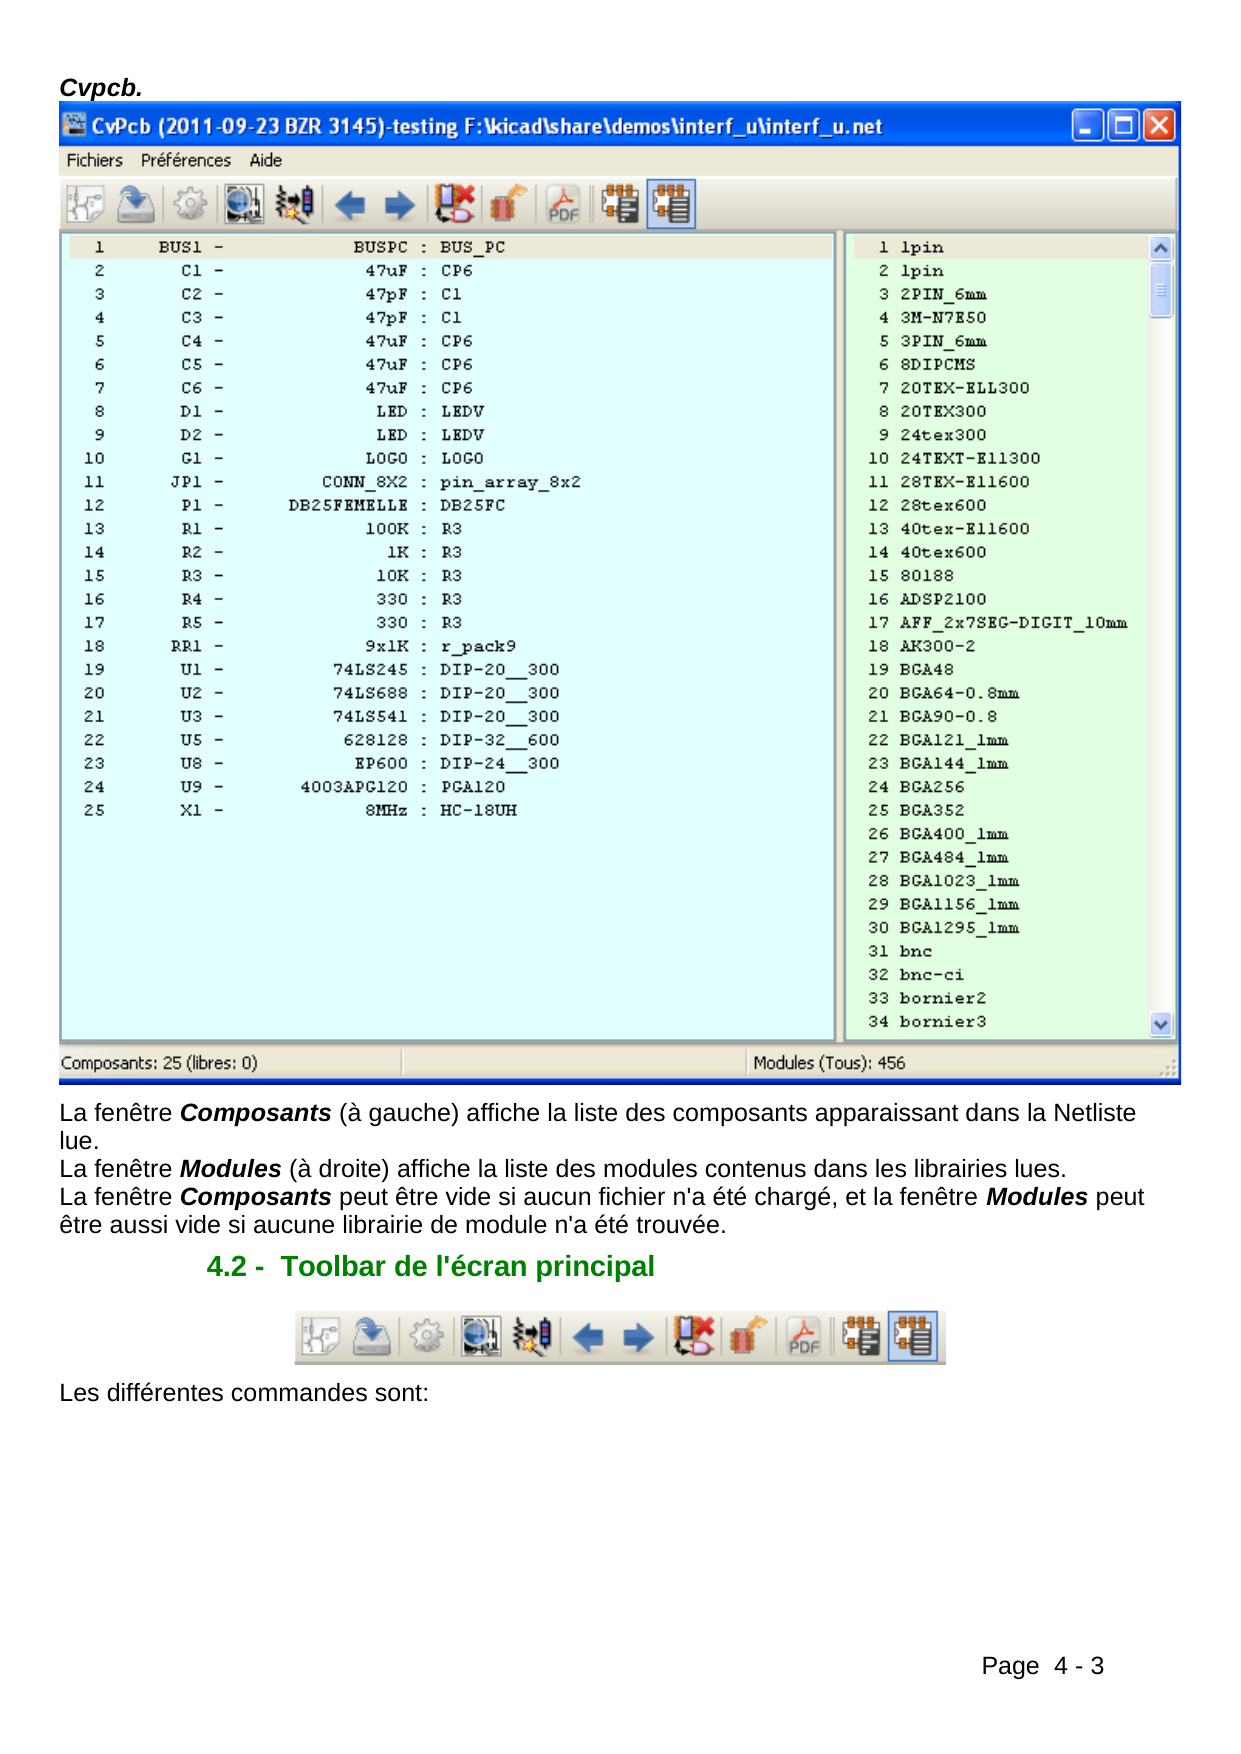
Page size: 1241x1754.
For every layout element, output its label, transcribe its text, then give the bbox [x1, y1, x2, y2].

picture [59, 101, 1182, 1085]
text La fenêtre Composants (à gauche) affiche la liste des composants apparaissant dans la Netliste lue. [59, 1098, 1181, 1154]
subtitle Toolbar de l'écran principal [133, 1250, 1181, 1283]
text La fenêtre Composants peut être vide si aucun fichier n'a été chargé, et la fenêtre Modules peut être aussi vide si aucune librairie de module n'a été trouvée. [59, 1183, 1181, 1239]
text La fenêtre Modules (à droite) affiche la liste des modules contenus dans les librairies lues. [59, 1154, 1181, 1183]
picture [294, 1308, 946, 1365]
text Les différentes commandes sont: [59, 1379, 1181, 1407]
